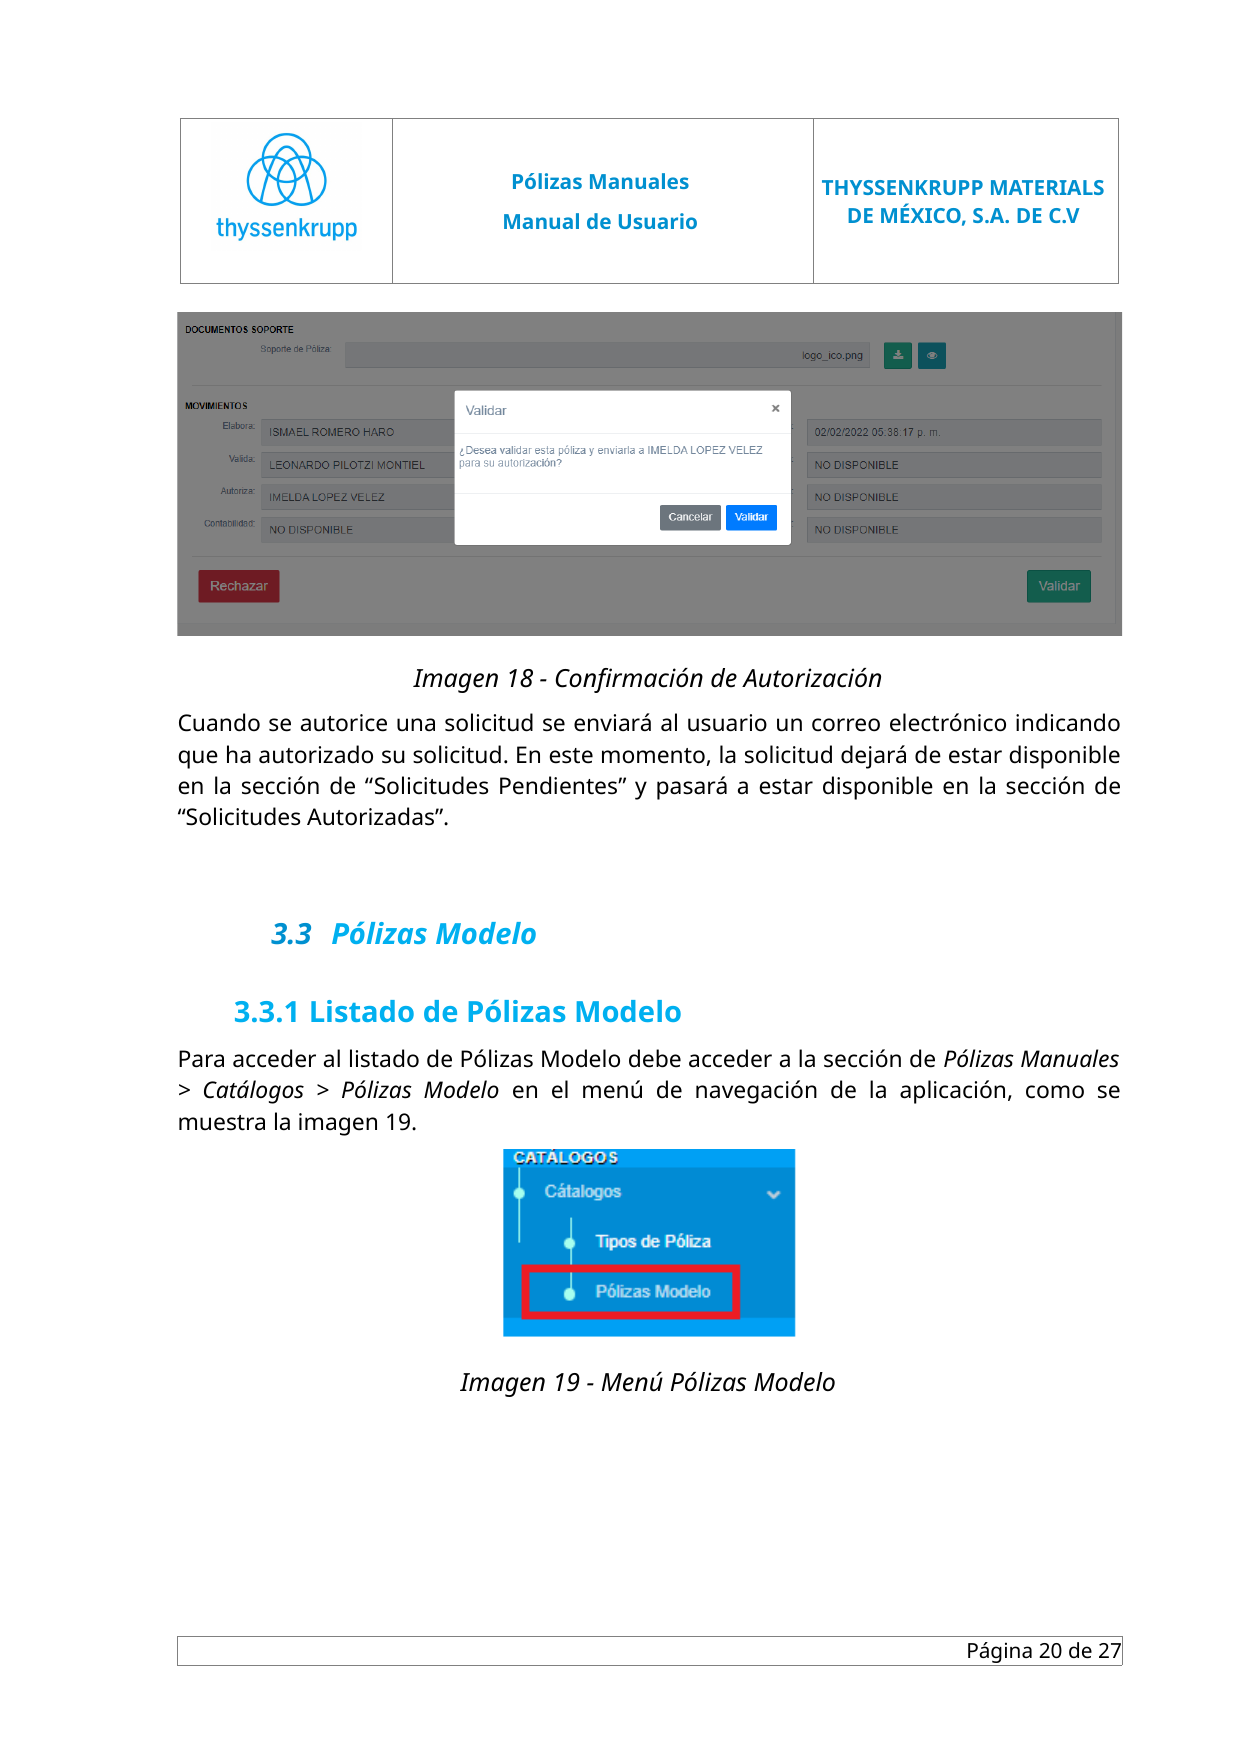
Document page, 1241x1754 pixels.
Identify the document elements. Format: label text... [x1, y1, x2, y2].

text Imagen 18 - Confirmación de Autorización [177, 661, 1122, 695]
text Cuando se autorice una solicitud se enviará al usuario un correo electrónico indicando que ha autorizado su solicitud. En este momento, la solicitud dejará de estar disponible en la sección de “Solicitudes Pendientes” y pasará a estar disponible en la sección de “Solicitudes Autorizadas”. [177, 707, 1122, 832]
subtitle Listado de Pólizas Modelo [233, 991, 1122, 1031]
text Para acceder al listado de Pólizas Modelo debe acceder a la sección de Pólizas Manuales > Catálogos > Pólizas Modelo en el menú de navegación de la aplicación, como se muestra la imagen 19. [177, 1043, 1122, 1137]
text Imagen 19 - Menú Pólizas Modelo [177, 1365, 1122, 1399]
subtitle Pólizas Modelo [271, 914, 1122, 953]
